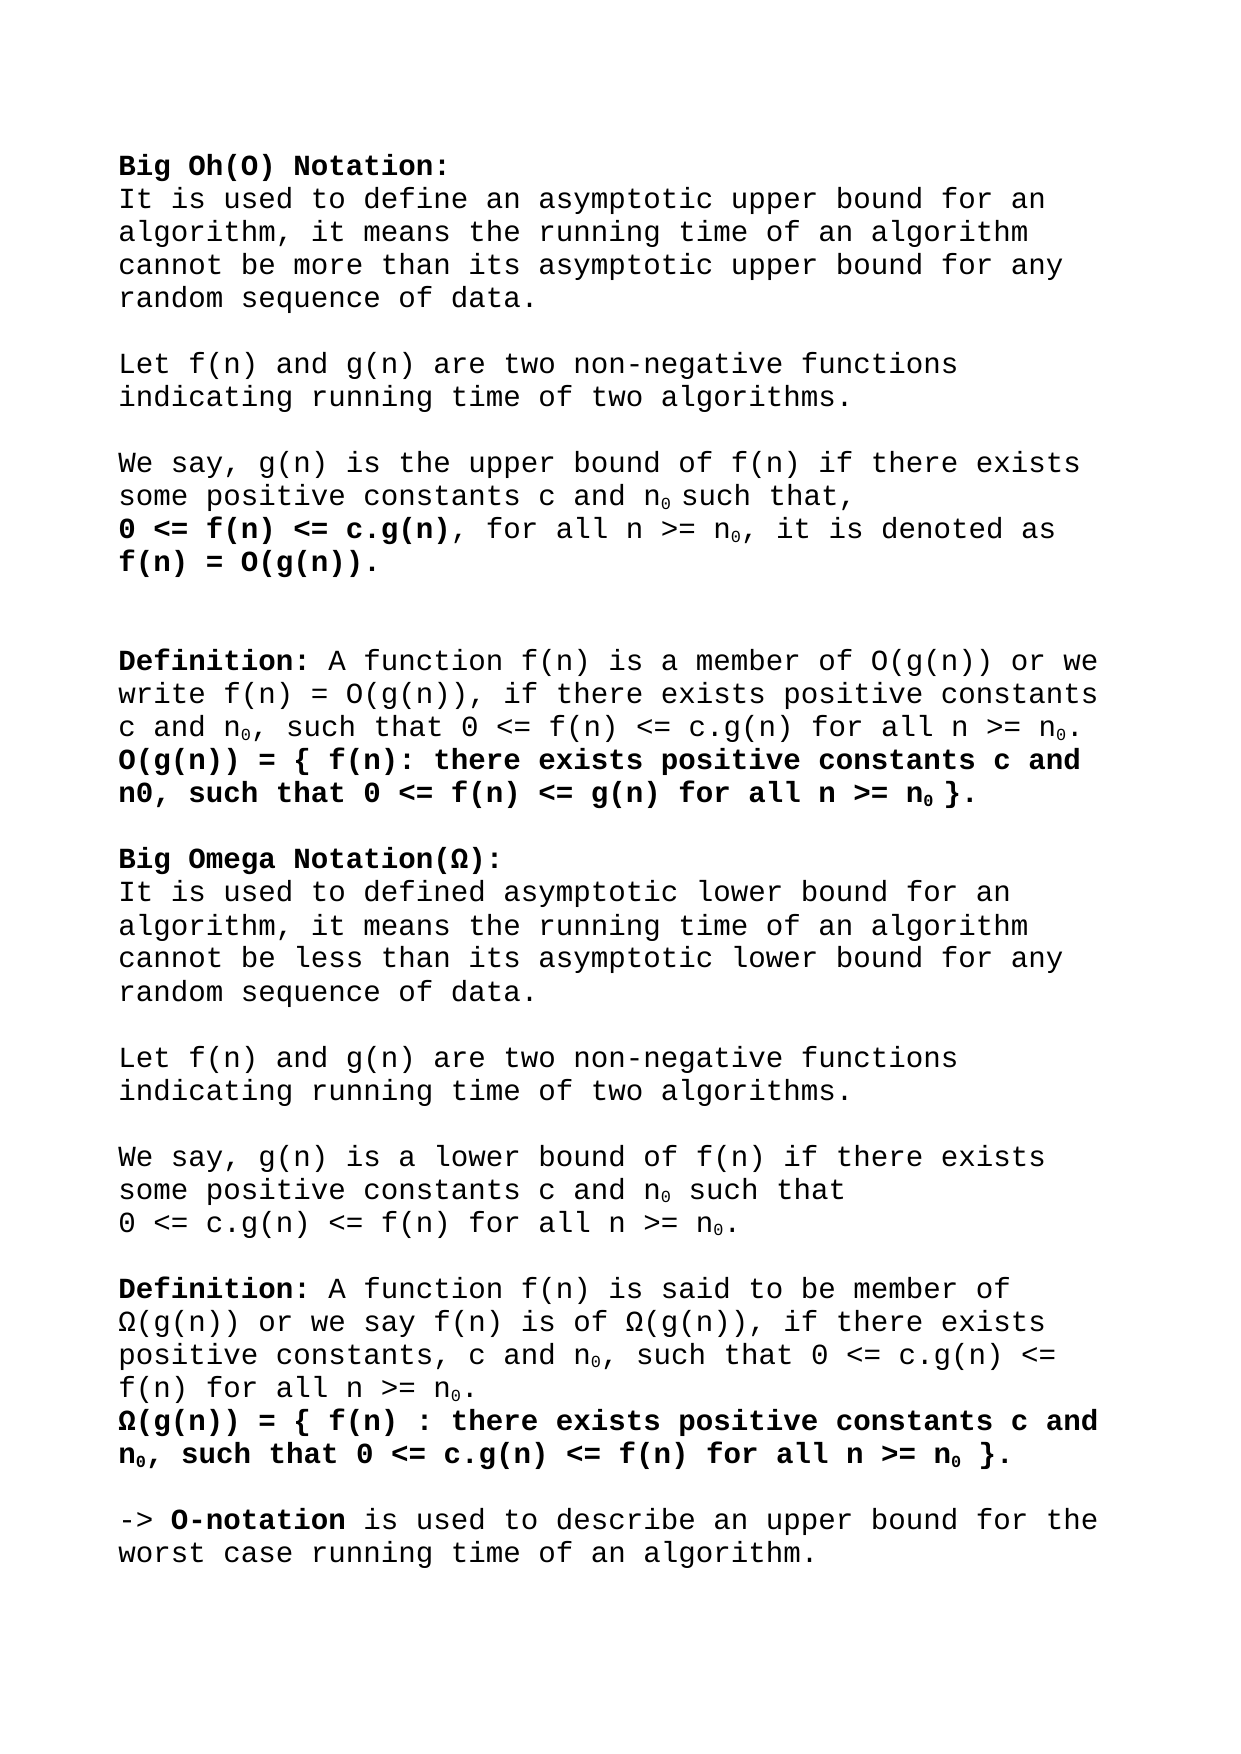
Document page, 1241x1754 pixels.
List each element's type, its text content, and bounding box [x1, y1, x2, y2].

text Definition: A function f(n) is said to be member of Ω(g(n)) or we say f(n) is of Ω(g(n)), if there exists positive constants, c and n0, such that 0 <= c.g(n) <= f(n) for all n >= n0. [118, 1274, 1122, 1406]
text 0 <= f(n) <= c.g(n), for all n >= n0, it is denoted as f(n) = O(g(n)). [118, 514, 1122, 580]
text 0 <= c.g(n) <= f(n) for all n >= n0. [118, 1208, 1122, 1241]
text It is used to defined asymptotic lower bound for an algorithm, it means the running time of an algorithm cannot be less than its asymptotic lower bound for any random sequence of data. [118, 878, 1122, 1010]
text Big Omega Notation(Ω): [118, 844, 1122, 878]
text Let f(n) and g(n) are two non-negative functions indicating running time of two algorithms. [118, 349, 1122, 415]
text Let f(n) and g(n) are two non-negative functions indicating running time of two algorithms. [118, 1043, 1122, 1109]
text Big Oh(O) Notation: [118, 151, 1122, 184]
text It is used to define an asymptotic upper bound for an algorithm, it means the running time of an algorithm cannot be more than its asymptotic upper bound for any random sequence of data. [118, 184, 1122, 316]
text We say, g(n) is a lower bound of f(n) if there exists some positive constants c and n0 such that [118, 1142, 1122, 1208]
text -> O-notation is used to describe an upper bound for the worst case running time of an algorithm. [118, 1505, 1122, 1571]
text We say, g(n) is the upper bound of f(n) if there exists some positive constants c and n0 such that, [118, 448, 1122, 514]
text O(g(n)) = { f(n): there exists positive constants c and n0, such that 0 <= f(n) <= g(n) for all n >= n0 }. [118, 746, 1122, 812]
text Ω(g(n)) = { f(n) : there exists positive constants c and n0, such that 0 <= c.g(n) <= f(n) for all n >= n0 }. [118, 1406, 1122, 1472]
text Definition: A function f(n) is a member of O(g(n)) or we write f(n) = O(g(n)), if there exists positive constants c and n0, such that 0 <= f(n) <= c.g(n) for all n >= n0. [118, 646, 1122, 746]
